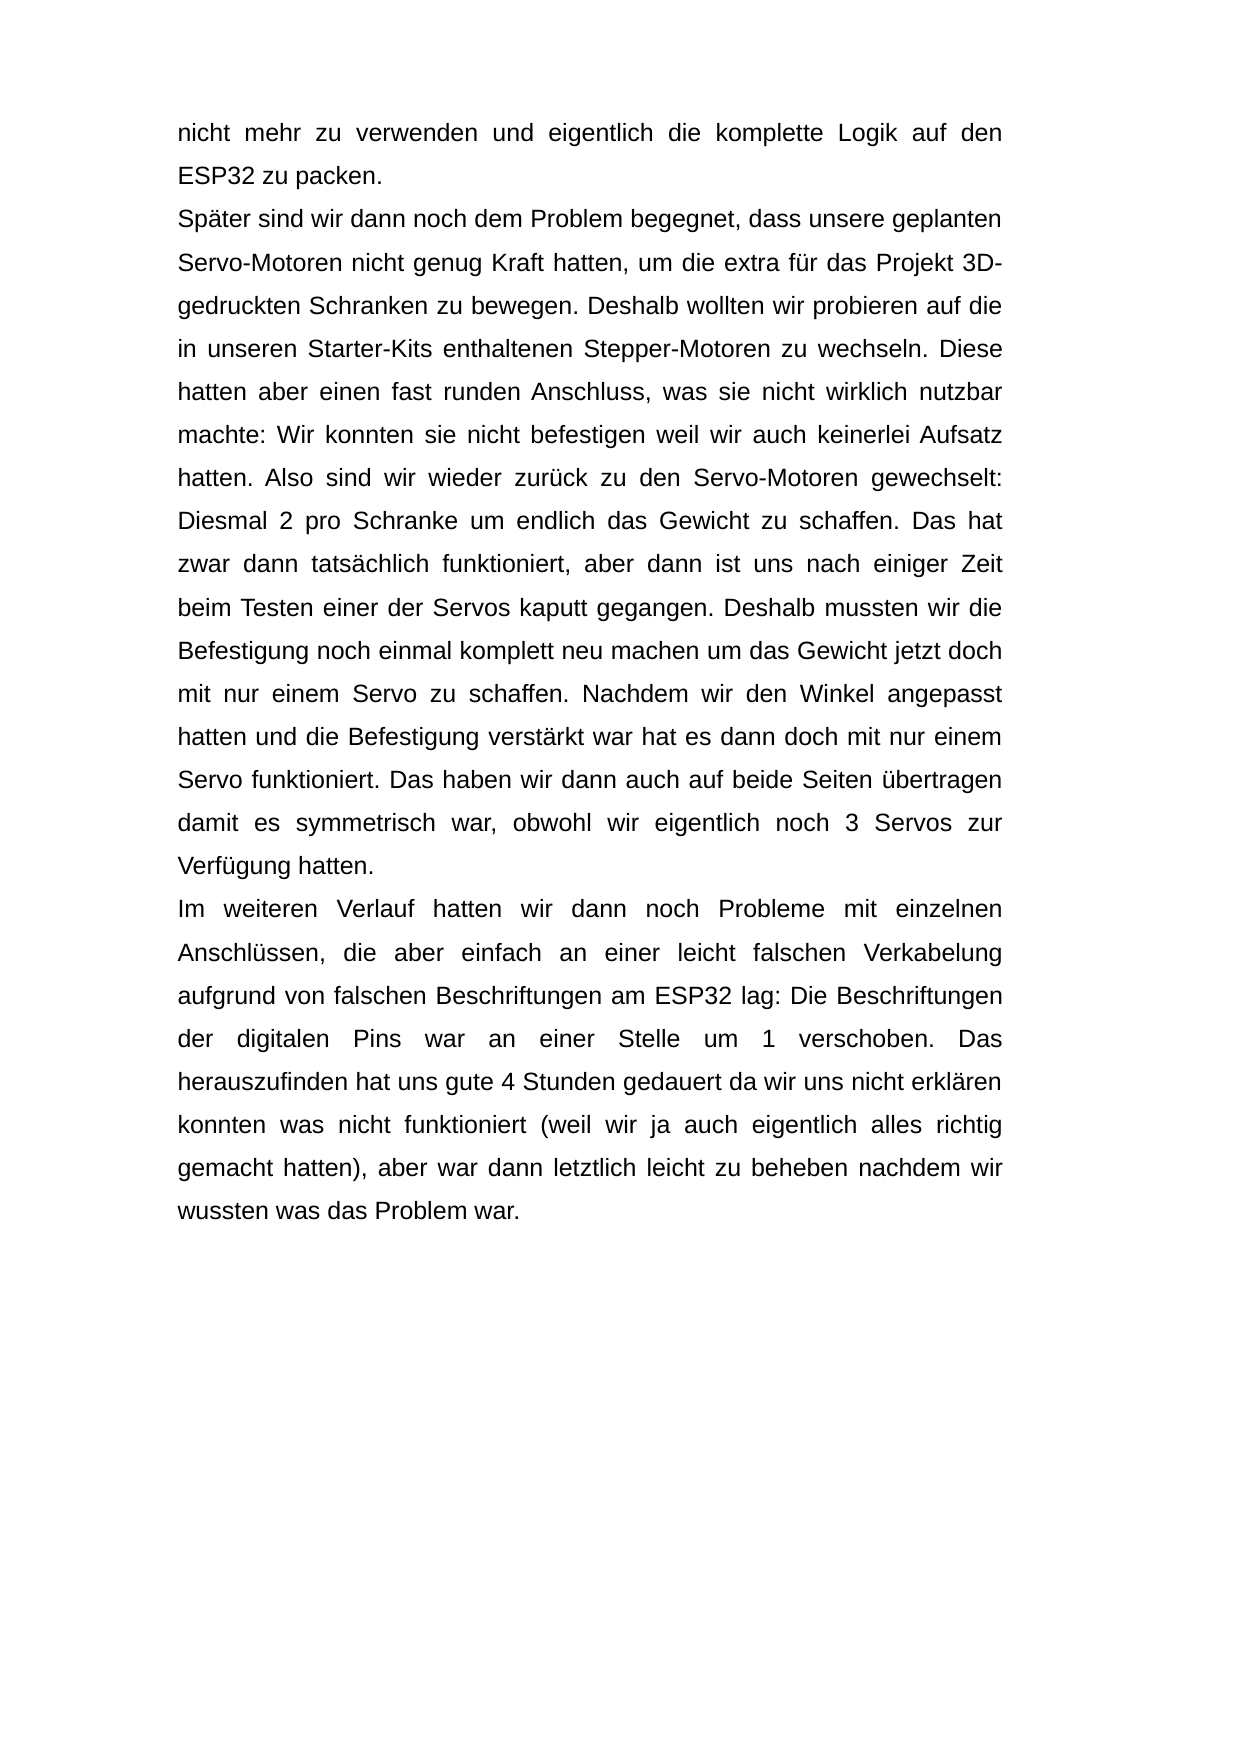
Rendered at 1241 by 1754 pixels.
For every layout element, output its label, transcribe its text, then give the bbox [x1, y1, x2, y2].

text nicht mehr zu verwenden und eigentlich die komplette Logik auf den ESP32 zu packen. [177, 118, 1004, 190]
text Später sind wir dann noch dem Problem begegnet, dass unsere geplanten Servo-Motoren nicht genug Kraft hatten, um die extra für das Projekt 3D-gedruckten Schranken zu bewegen. Deshalb wollten wir probieren auf die in unseren Starter-Kits enthaltenen Stepper-Motoren zu wechseln. Diese hatten aber einen fast runden Anschluss, was sie nicht wirklich nutzbar machte: Wir konnten sie nicht befestigen weil wir auch keinerlei Aufsatz hatten. Also sind wir wieder zurück zu den Servo-Motoren gewechselt: Diesmal 2 pro Schranke um endlich das Gewicht zu schaffen. Das hat zwar dann tatsächlich funktioniert, aber dann ist uns nach einiger Zeit beim Testen einer der Servos kaputt gegangen. Deshalb mussten wir die Befestigung noch einmal komplett neu machen um das Gewicht jetzt doch mit nur einem Servo zu schaffen. Nachdem wir den Winkel angepasst hatten und die Befestigung verstärkt war hat es dann doch mit nur einem Servo funktioniert. Das haben wir dann auch auf beide Seiten übertragen damit es symmetrisch war, obwohl wir eigentlich noch 3 Servos zur Verfügung hatten. [177, 204, 1004, 880]
text Im weiteren Verlauf hatten wir dann noch Probleme mit einzelnen Anschlüssen, die aber einfach an einer leicht falschen Verkabelung aufgrund von falschen Beschriftungen am ESP32 lag: Die Beschriftungen der digitalen Pins war an einer Stelle um 1 verschoben. Das herauszufinden hat uns gute 4 Stunden gedauert da wir uns nicht erklären konnten was nicht funktioniert (weil wir ja auch eigentlich alles richtig gemacht hatten), aber war dann letztlich leicht zu beheben nachdem wir wussten was das Problem war. [177, 894, 1004, 1225]
